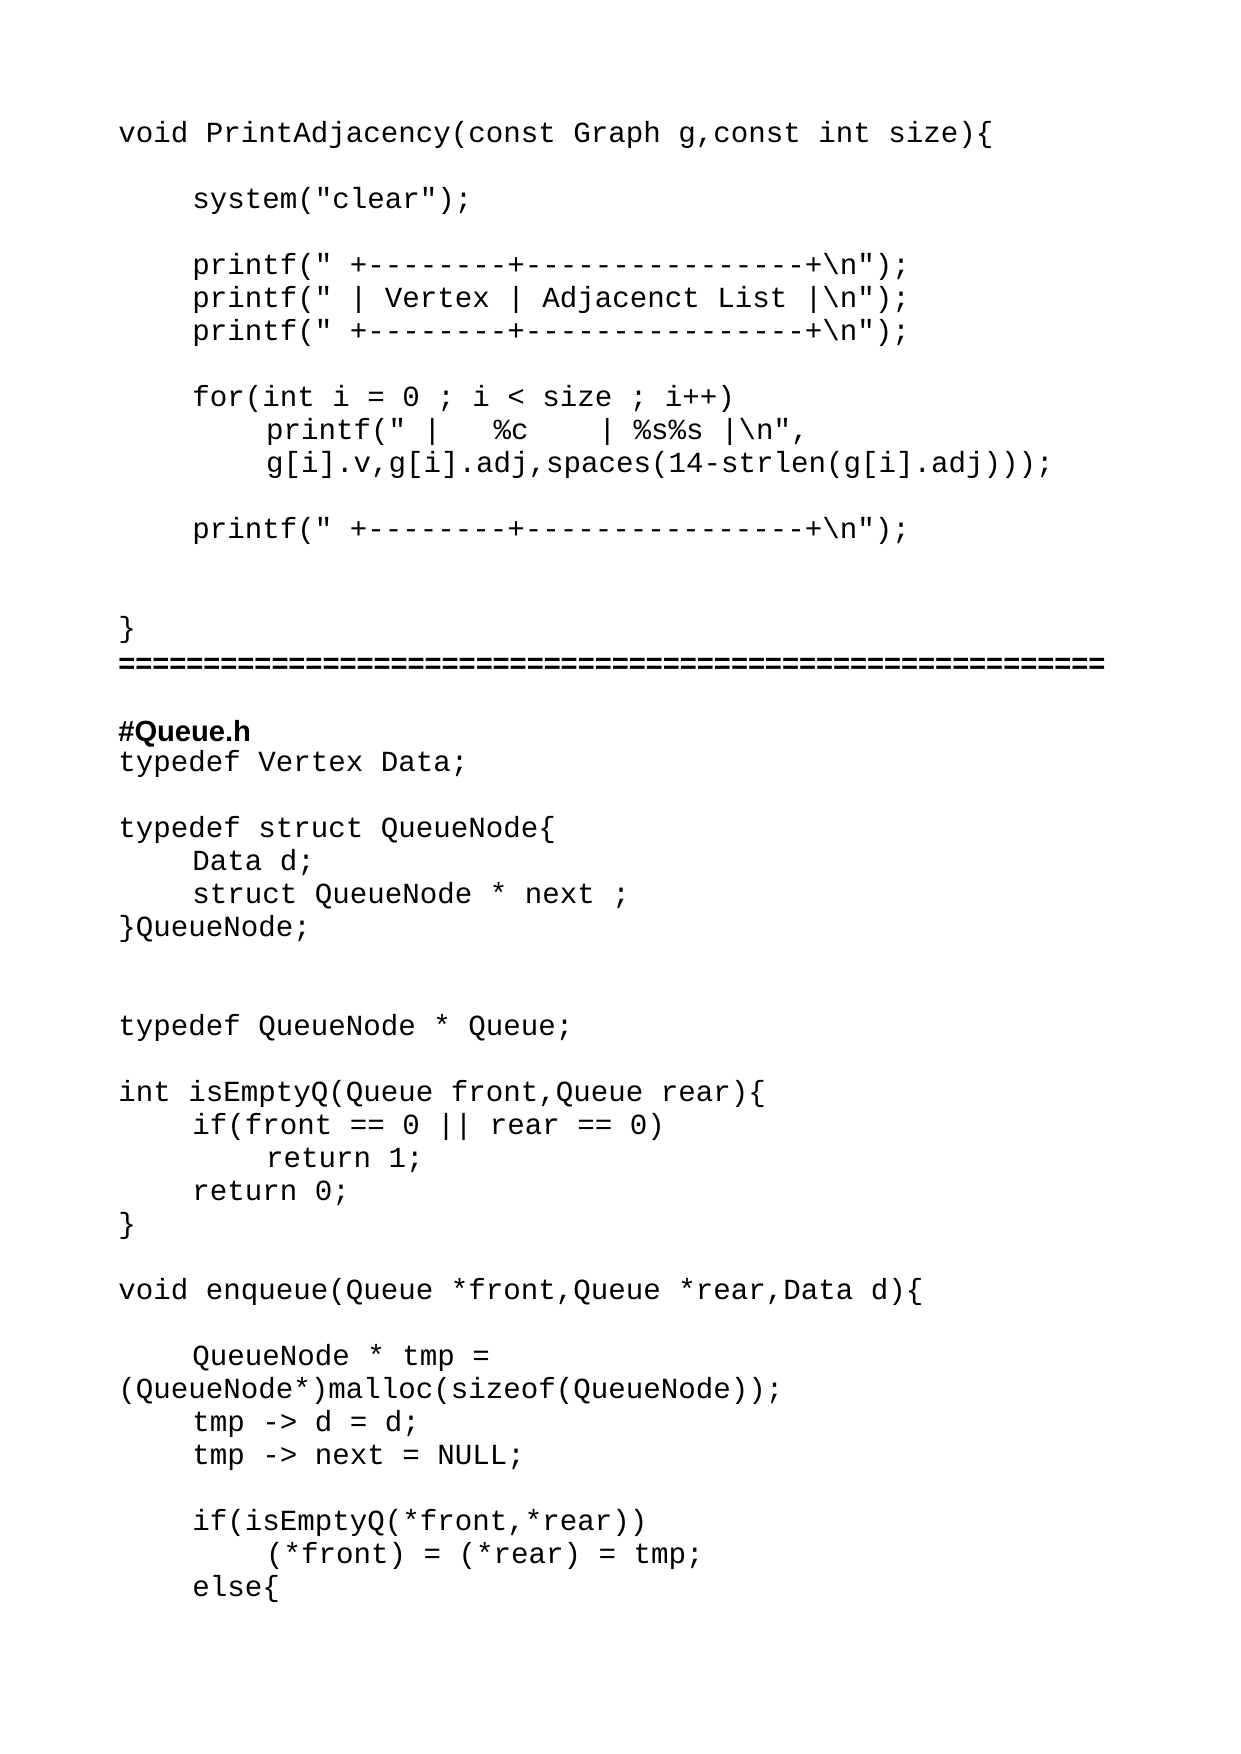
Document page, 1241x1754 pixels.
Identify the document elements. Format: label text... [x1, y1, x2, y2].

text ========================================================== [118, 646, 1122, 680]
text Data d; [118, 846, 1122, 879]
text } [118, 1209, 1122, 1242]
text g[i].v,g[i].adj,spaces(14-strlen(g[i].adj))); [118, 448, 1122, 481]
text tmp -> next = NULL; [118, 1441, 1122, 1473]
text for(int i = 0 ; i < size ; i++) [118, 382, 1122, 415]
text return 0; [118, 1176, 1122, 1209]
text printf(" | Vertex | Adjacenct List |\n"); [118, 283, 1122, 316]
text (*front) = (*rear) = tmp; [118, 1539, 1122, 1573]
text tmp -> d = d; [118, 1407, 1122, 1441]
text if(front == 0 || rear == 0) [118, 1110, 1122, 1143]
text printf(" +--------+----------------+\n"); [118, 316, 1122, 349]
text printf(" +--------+----------------+\n"); [118, 514, 1122, 547]
text printf(" +--------+----------------+\n"); [118, 250, 1122, 283]
text typedef Vertex Data; [118, 747, 1122, 780]
text } [118, 613, 1122, 646]
text printf(" | %c | %s%s |\n", [118, 415, 1122, 448]
text void enqueue(Queue *front,Queue *rear,Data d){ [118, 1275, 1122, 1308]
text }QueueNode; [118, 912, 1122, 945]
text else{ [118, 1573, 1122, 1606]
text if(isEmptyQ(*front,*rear)) [118, 1507, 1122, 1539]
text struct QueueNode * next ; [118, 879, 1122, 912]
text typedef struct QueueNode{ [118, 813, 1122, 846]
text #Queue.h [118, 713, 1122, 747]
text void PrintAdjacency(const Graph g,const int size){ [118, 118, 1122, 151]
text QueueNode * tmp = (QueueNode*)malloc(sizeof(QueueNode)); [118, 1341, 1122, 1407]
text typedef QueueNode * Queue; [118, 1011, 1122, 1044]
text int isEmptyQ(Queue front,Queue rear){ [118, 1077, 1122, 1110]
text return 1; [118, 1143, 1122, 1176]
text system("clear"); [118, 184, 1122, 217]
